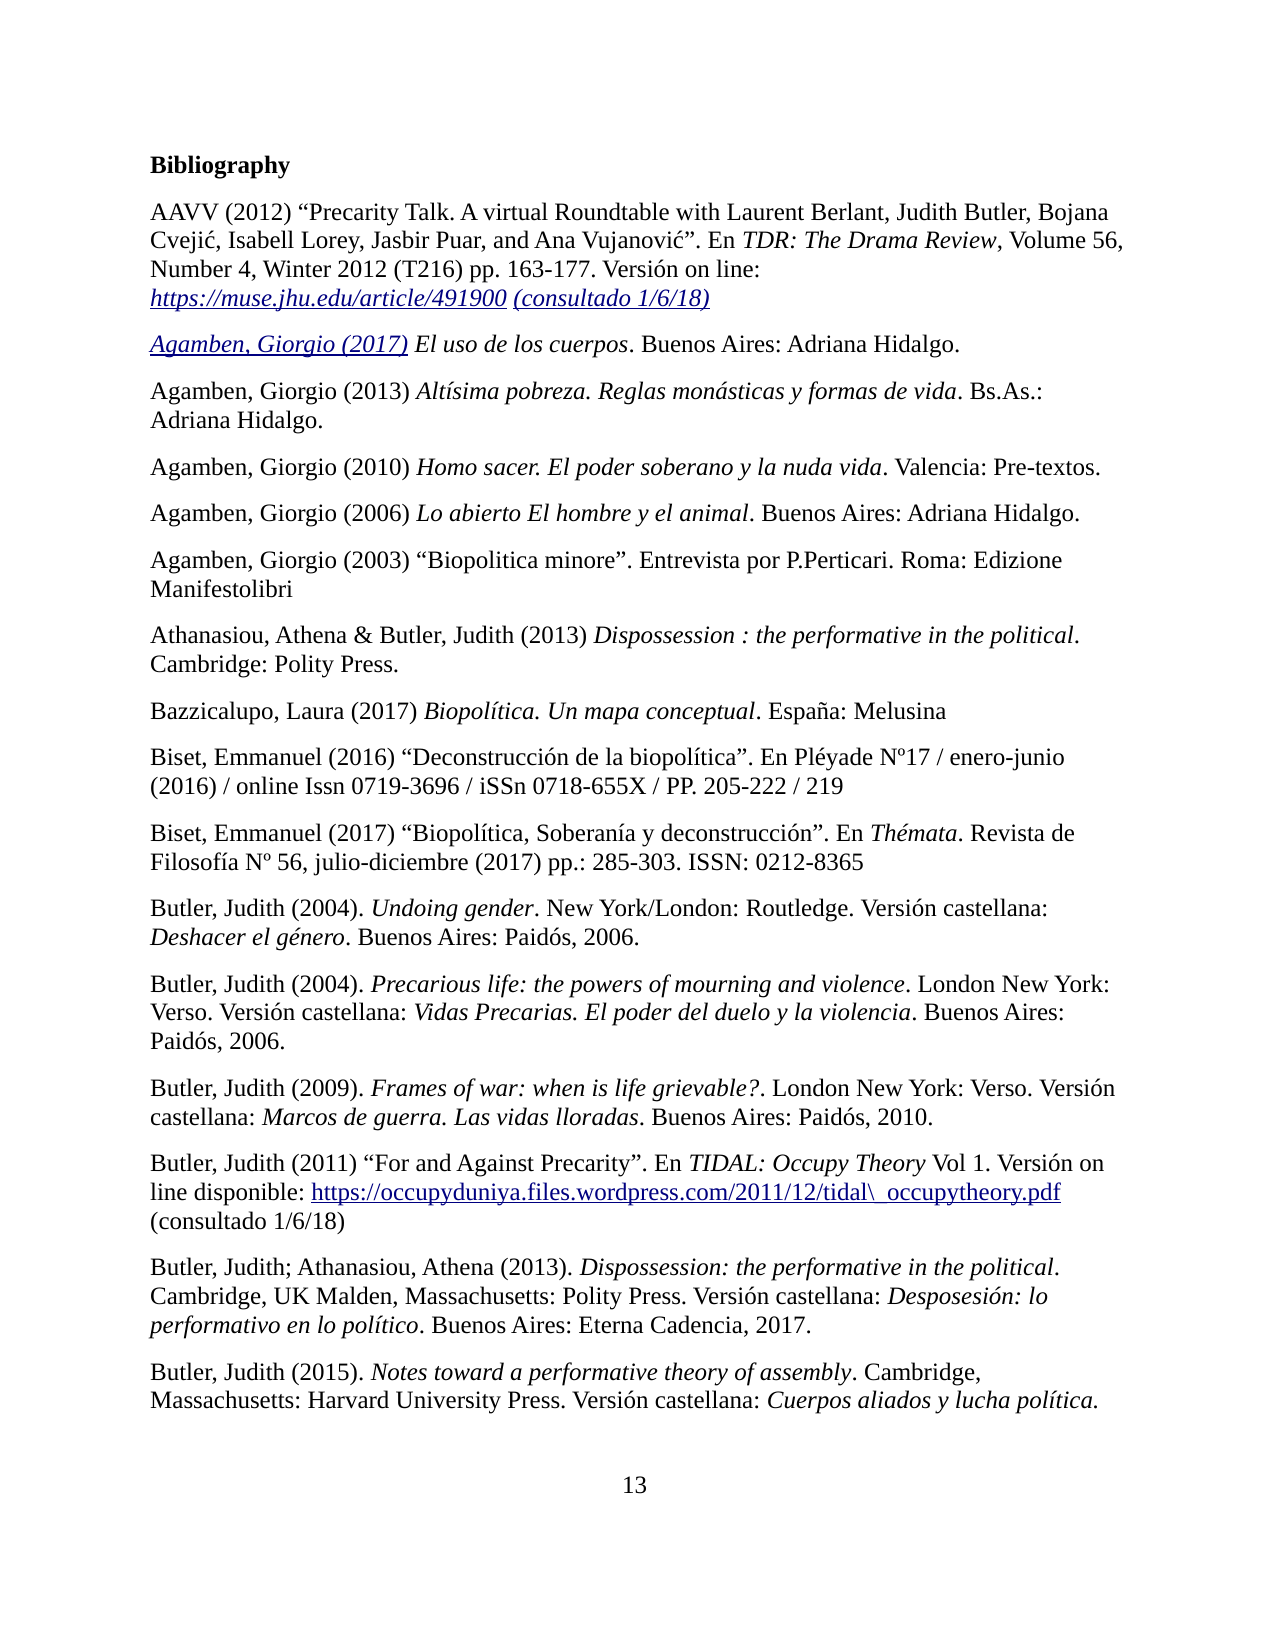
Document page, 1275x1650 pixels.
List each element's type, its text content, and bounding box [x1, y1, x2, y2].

text Butler, Judith (2011) “For and Against Precarity”. En TIDAL: Occupy Theory Vol 1. Versión on line disponible: https://occupyduniya.files.wordpress.com/2011/12/tidal\_occupytheory.pdf (consultado 1/6/18) [150, 1148, 1125, 1234]
text Biset, Emmanuel (2017) “Biopolítica, Soberanía y deconstrucción”. En Thémata. Revista de Filosofía Nº 56, julio-diciembre (2017) pp.: 285-303. ISSN: 0212-8365 [150, 818, 1125, 875]
text Bazzicalupo, Laura (2017) Biopolítica. Un mapa conceptual. España: Melusina [150, 696, 1125, 724]
text Bibliography [150, 150, 1125, 179]
text Butler, Judith (2004). Precarious life: the powers of mourning and violence. London New York: Verso. Versión castellana: Vidas Precarias. El poder del duelo y la violencia. Buenos Aires: Paidós, 2006. [150, 969, 1125, 1055]
text Agamben, Giorgio (2010) Homo sacer. El poder soberano y la nuda vida. Valencia: Pre-textos. [150, 452, 1125, 480]
text Agamben, Giorgio (2017) El uso de los cuerpos. Buenos Aires: Adriana Hidalgo. [150, 329, 1125, 358]
text Agamben, Giorgio (2003) “Biopolitica minore”. Entrevista por P.Perticari. Roma: Edizione Manifestolibri [150, 545, 1125, 602]
text Biset, Emmanuel (2016) “Deconstrucción de la biopolítica”. En Pléyade Nº17 / enero-junio (2016) / online Issn 0719-3696 / iSSn 0718-655X / PP. 205-222 / 219 [150, 742, 1125, 800]
text Butler, Judith (2004). Undoing gender. New York/London: Routledge. Versión castellana: Deshacer el género. Buenos Aires: Paidós, 2006. [150, 893, 1125, 951]
text Butler, Judith; Athanasiou, Athena (2013). Dispossession: the performative in the political. Cambridge, UK Malden, Massachusetts: Polity Press. Versión castellana: Desposesión: lo performativo en lo político. Buenos Aires: Eterna Cadencia, 2017. [150, 1252, 1125, 1339]
text Athanasiou, Athena & Butler, Judith (2013) Dispossession : the performative in the political. Cambridge: Polity Press. [150, 620, 1125, 678]
text Agamben, Giorgio (2006) Lo abierto El hombre y el animal. Buenos Aires: Adriana Hidalgo. [150, 498, 1125, 527]
text Butler, Judith (2009). Frames of war: when is life grievable?. London New York: Verso. Versión castellana: Marcos de guerra. Las vidas lloradas. Buenos Aires: Paidós, 2010. [150, 1073, 1125, 1130]
text AAVV (2012) “Precarity Talk. A virtual Roundtable with Laurent Berlant, Judith Butler, Bojana Cvejić, Isabell Lorey, Jasbir Puar, and Ana Vujanović”. En TDR: The Drama Review, Volume 56, Number 4, Winter 2012 (T216) pp. 163-177. Versión on line: https://muse.jhu.edu/article/491900 (consultado 1/6/18) [150, 197, 1125, 312]
text Agamben, Giorgio (2013) Altísima pobreza. Reglas monásticas y formas de vida. Bs.As.: Adriana Hidalgo. [150, 376, 1125, 434]
text Butler, Judith (2015). Notes toward a performative theory of assembly. Cambridge, Massachusetts: Harvard University Press. Versión castellana: Cuerpos aliados y lucha política. [150, 1357, 1125, 1414]
